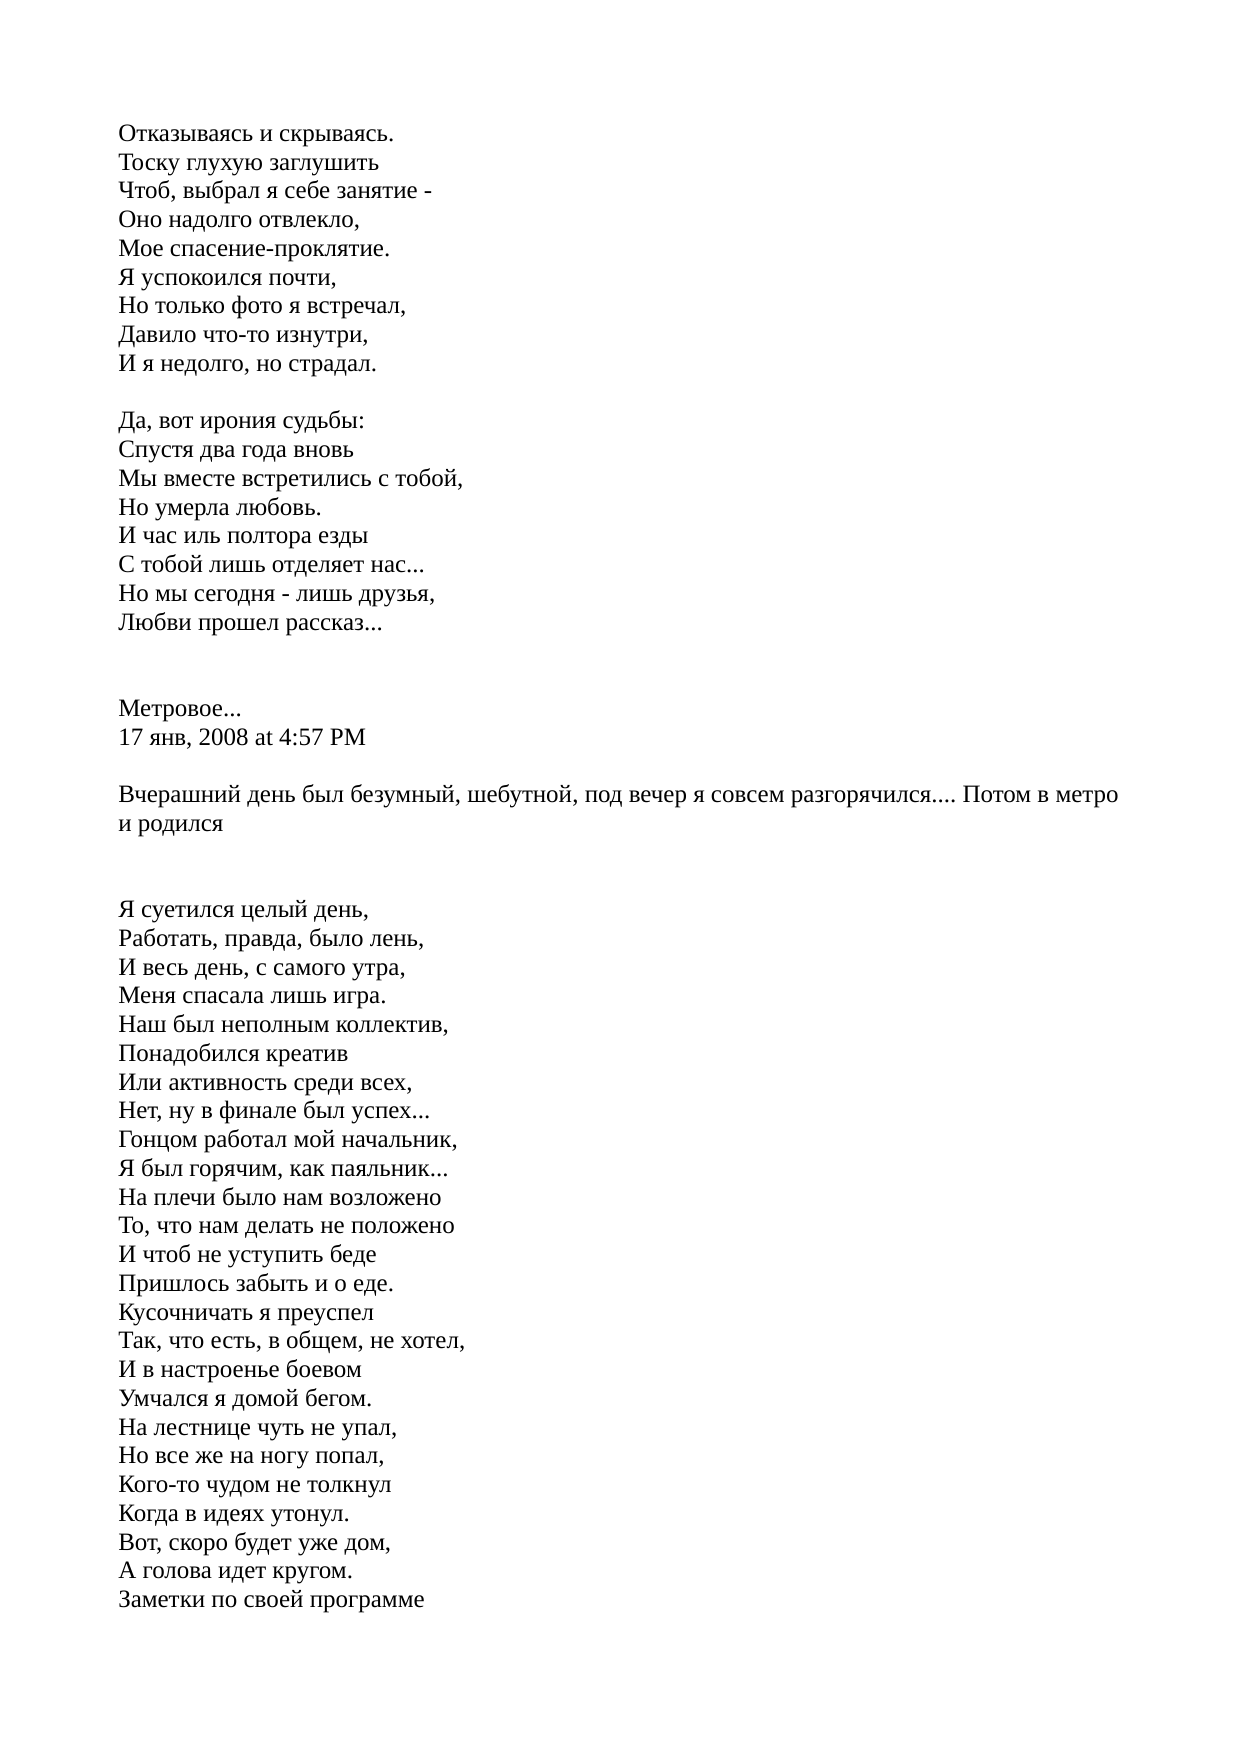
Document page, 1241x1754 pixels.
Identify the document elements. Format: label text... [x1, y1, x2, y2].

text Но умерла любовь. [118, 492, 1122, 521]
text 17 янв, 2008 at 4:57 PM [118, 722, 1122, 751]
text Умчался я домой бегом. [118, 1383, 1122, 1412]
text И я недолго, но страдал. [118, 348, 1122, 377]
text Или активность среди всех, [118, 1067, 1122, 1096]
text На лестнице чуть не упал, [118, 1412, 1122, 1441]
text И час иль полтора езды [118, 521, 1122, 549]
text Кого-то чудом не толкнул [118, 1469, 1122, 1498]
text И в настроенье боевом [118, 1354, 1122, 1383]
text Я был горячим, как паяльник... [118, 1153, 1122, 1182]
text Понадобился креатив [118, 1038, 1122, 1067]
text Отказываясь и скрываясь. [118, 118, 1122, 147]
text Наш был неполным коллектив, [118, 1009, 1122, 1038]
text Но мы сегодня - лишь друзья, [118, 578, 1122, 607]
text А голова идет кругом. [118, 1556, 1122, 1584]
text Оно надолго отвлекло, [118, 204, 1122, 233]
text Мы вместе встретились с тобой, [118, 463, 1122, 492]
text И чтоб не уступить беде [118, 1239, 1122, 1268]
text На плечи было нам возложено [118, 1182, 1122, 1211]
text Но только фото я встречал, [118, 291, 1122, 319]
text С тобой лишь отделяет нас... [118, 549, 1122, 578]
text Гонцом работал мой начальник, [118, 1124, 1122, 1153]
text Метровое... [118, 693, 1122, 722]
text Кусочничать я преуспел [118, 1297, 1122, 1326]
text Нет, ну в финале был успех... [118, 1096, 1122, 1124]
text Мое спасение-проклятие. [118, 233, 1122, 262]
text Меня спасала лишь игра. [118, 981, 1122, 1009]
text То, что нам делать не положено [118, 1211, 1122, 1239]
text Вчерашний день был безумный, шебутной, под вечер я совсем разгорячился.... Потом в метро и родился [118, 779, 1122, 837]
text Заметки по своей программе [118, 1584, 1122, 1613]
text Любви прошел рассказ... [118, 607, 1122, 636]
text Вот, скоро будет уже дом, [118, 1527, 1122, 1556]
text Да, вот ирония судьбы: [118, 406, 1122, 434]
text Так, что есть, в общем, не хотел, [118, 1326, 1122, 1354]
text Чтоб, выбрал я себе занятие - [118, 176, 1122, 204]
text Пришлось забыть и о еде. [118, 1268, 1122, 1297]
text Но все же на ногу попал, [118, 1441, 1122, 1469]
text Тоску глухую заглушить [118, 147, 1122, 176]
text Я успокоился почти, [118, 262, 1122, 291]
text Я суетился целый день, [118, 894, 1122, 923]
text Работать, правда, было лень, [118, 923, 1122, 952]
text Когда в идеях утонул. [118, 1498, 1122, 1527]
text Спустя два года вновь [118, 434, 1122, 463]
text И весь день, с самого утра, [118, 952, 1122, 981]
text Давило что-то изнутри, [118, 319, 1122, 348]
